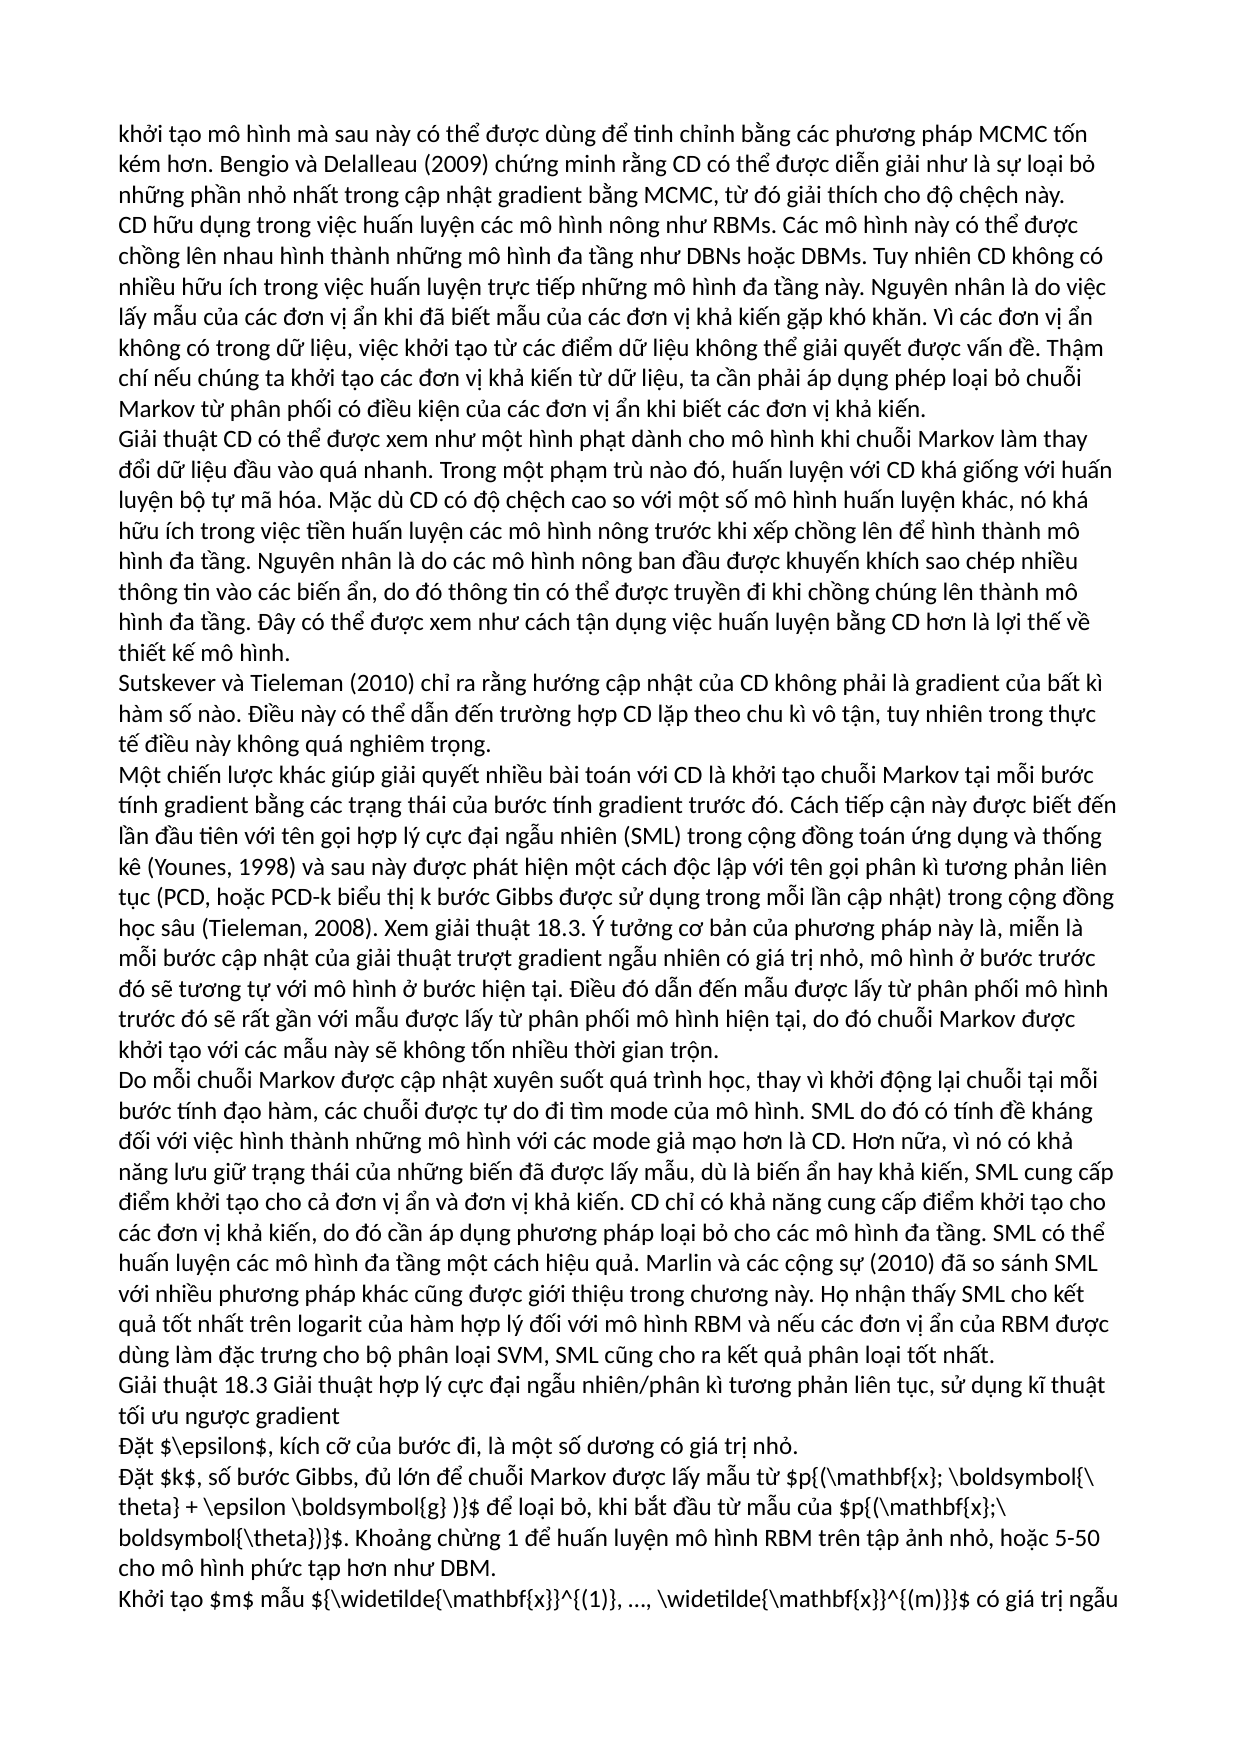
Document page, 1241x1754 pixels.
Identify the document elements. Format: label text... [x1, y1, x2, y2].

text Đặt $k$, số bước Gibbs, đủ lớn để chuỗi Markov được lấy mẫu từ $p{(\mathbf{x}; \boldsymbol{\theta} + \epsilon \boldsymbol{g} )}$ để loại bỏ, khi bắt đầu từ mẫu của $p{(\mathbf{x};\boldsymbol{\theta})}$. Khoảng chừng 1 để huấn luyện mô hình RBM trên tập ảnh nhỏ, hoặc 5-50 cho mô hình phức tạp hơn như DBM. [118, 1461, 1122, 1583]
text khởi tạo mô hình mà sau này có thể được dùng để tinh chỉnh bằng các phương pháp MCMC tốn kém hơn. Bengio và Delalleau (2009) chứng minh rằng CD có thể được diễn giải như là sự loại bỏ những phần nhỏ nhất trong cập nhật gradient bằng MCMC, từ đó giải thích cho độ chệch này. [118, 118, 1122, 210]
text Sutskever và Tieleman (2010) chỉ ra rằng hướng cập nhật của CD không phải là gradient của bất kì hàm số nào. Điều này có thể dẫn đến trường hợp CD lặp theo chu kì vô tận, tuy nhiên trong thực tế điều này không quá nghiêm trọng. [118, 667, 1122, 759]
text Do mỗi chuỗi Markov được cập nhật xuyên suốt quá trình học, thay vì khởi động lại chuỗi tại mỗi bước tính đạo hàm, các chuỗi được tự do đi tìm mode của mô hình. SML do đó có tính đề kháng đối với việc hình thành những mô hình với các mode giả mạo hơn là CD. Hơn nữa, vì nó có khả năng lưu giữ trạng thái của những biến đã được lấy mẫu, dù là biến ẩn hay khả kiến, SML cung cấp điểm khởi tạo cho cả đơn vị ẩn và đơn vị khả kiến. CD chỉ có khả năng cung cấp điểm khởi tạo cho các đơn vị khả kiến, do đó cần áp dụng phương pháp loại bỏ cho các mô hình đa tầng. SML có thể huấn luyện các mô hình đa tầng một cách hiệu quả. Marlin và các cộng sự (2010) đã so sánh SML với nhiều phương pháp khác cũng được giới thiệu trong chương này. Họ nhận thấy SML cho kết quả tốt nhất trên logarit của hàm hợp lý đối với mô hình RBM và nếu các đơn vị ẩn của RBM được dùng làm đặc trưng cho bộ phân loại SVM, SML cũng cho ra kết quả phân loại tốt nhất. [118, 1064, 1122, 1369]
text CD hữu dụng trong việc huấn luyện các mô hình nông như RBMs. Các mô hình này có thể được chồng lên nhau hình thành những mô hình đa tầng như DBNs hoặc DBMs. Tuy nhiên CD không có nhiều hữu ích trong việc huấn luyện trực tiếp những mô hình đa tầng này. Nguyên nhân là do việc lấy mẫu của các đơn vị ẩn khi đã biết mẫu của các đơn vị khả kiến gặp khó khăn. Vì các đơn vị ẩn không có trong dữ liệu, việc khởi tạo từ các điểm dữ liệu không thể giải quyết được vấn đề. Thậm chí nếu chúng ta khởi tạo các đơn vị khả kiến từ dữ liệu, ta cần phải áp dụng phép loại bỏ chuỗi Markov từ phân phối có điều kiện của các đơn vị ẩn khi biết các đơn vị khả kiến. [118, 210, 1122, 423]
text Giải thuật CD có thể được xem như một hình phạt dành cho mô hình khi chuỗi Markov làm thay đổi dữ liệu đầu vào quá nhanh. Trong một phạm trù nào đó, huấn luyện với CD khá giống với huấn luyện bộ tự mã hóa. Mặc dù CD có độ chệch cao so với một số mô hình huấn luyện khác, nó khá hữu ích trong việc tiền huấn luyện các mô hình nông trước khi xếp chồng lên để hình thành mô hình đa tầng. Nguyên nhân là do các mô hình nông ban đầu được khuyến khích sao chép nhiều thông tin vào các biến ẩn, do đó thông tin có thể được truyền đi khi chồng chúng lên thành mô hình đa tầng. Đây có thể được xem như cách tận dụng việc huấn luyện bằng CD hơn là lợi thế về thiết kế mô hình. [118, 423, 1122, 667]
text Khởi tạo $m$ mẫu ${\widetilde{\mathbf{x}}^{(1)}, …, \widetilde{\mathbf{x}}^{(m)}}$ có giá trị ngẫu [118, 1583, 1122, 1614]
text Một chiến lược khác giúp giải quyết nhiều bài toán với CD là khởi tạo chuỗi Markov tại mỗi bước tính gradient bằng các trạng thái của bước tính gradient trước đó. Cách tiếp cận này được biết đến lần đầu tiên với tên gọi hợp lý cực đại ngẫu nhiên (SML) trong cộng đồng toán ứng dụng và thống kê (Younes, 1998) và sau này được phát hiện một cách độc lập với tên gọi phân kì tương phản liên tục (PCD, hoặc PCD-k biểu thị k bước Gibbs được sử dụng trong mỗi lần cập nhật) trong cộng đồng học sâu (Tieleman, 2008). Xem giải thuật 18.3. Ý tưởng cơ bản của phương pháp này là, miễn là mỗi bước cập nhật của giải thuật trượt gradient ngẫu nhiên có giá trị nhỏ, mô hình ở bước trước đó sẽ tương tự với mô hình ở bước hiện tại. Điều đó dẫn đến mẫu được lấy từ phân phối mô hình trước đó sẽ rất gần với mẫu được lấy từ phân phối mô hình hiện tại, do đó chuỗi Markov được khởi tạo với các mẫu này sẽ không tốn nhiều thời gian trộn. [118, 759, 1122, 1064]
text Giải thuật 18.3 Giải thuật hợp lý cực đại ngẫu nhiên/phân kì tương phản liên tục, sử dụng kĩ thuật tối ưu ngược gradient [118, 1369, 1122, 1431]
text Đặt $\epsilon$, kích cỡ của bước đi, là một số dương có giá trị nhỏ. [118, 1431, 1122, 1461]
